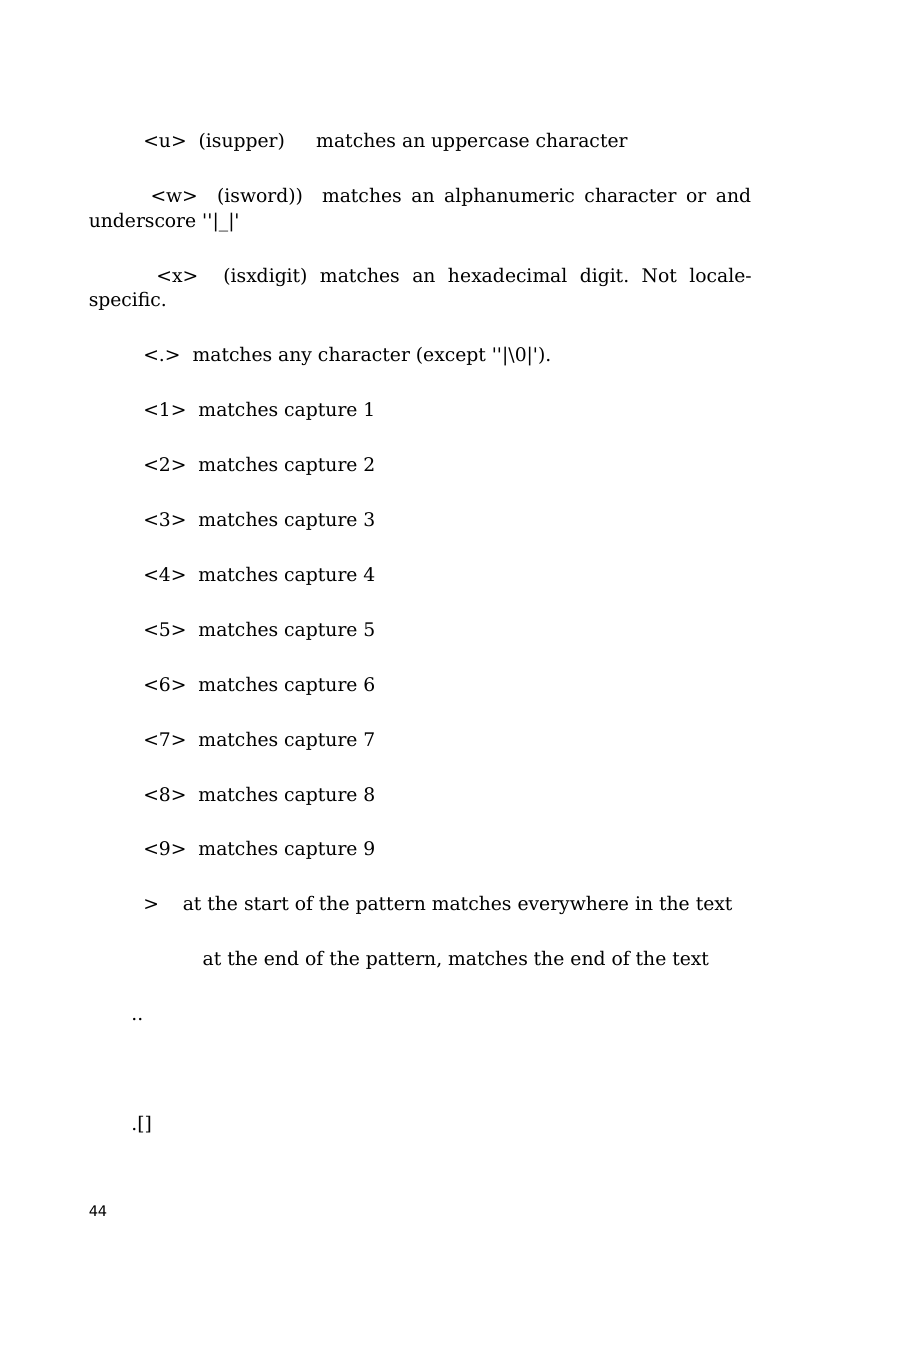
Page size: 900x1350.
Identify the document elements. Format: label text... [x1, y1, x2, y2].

text .. [88, 1003, 752, 1025]
text <9> matches capture 9 [88, 838, 752, 860]
text <w> (isword)) matches an alphanumeric character or and underscore ''|_|' [88, 185, 752, 232]
text .[] [88, 1113, 752, 1135]
text > at the start of the pattern matches everywhere in the text [88, 893, 752, 915]
text <5> matches capture 5 [88, 619, 752, 641]
text at the end of the pattern, matches the end of the text [88, 948, 752, 970]
text <3> matches capture 3 [88, 509, 752, 531]
text <.> matches any character (except ''|\0|'). [88, 344, 752, 366]
text <4> matches capture 4 [88, 564, 752, 586]
text <u> (isupper) matches an uppercase character [88, 130, 752, 152]
text <x> (isxdigit) matches an hexadecimal digit. Not locale-specific. [88, 264, 752, 311]
text <2> matches capture 2 [88, 454, 752, 476]
text <6> matches capture 6 [88, 674, 752, 696]
text <7> matches capture 7 [88, 729, 752, 751]
text <1> matches capture 1 [88, 399, 752, 421]
text <8> matches capture 8 [88, 783, 752, 805]
